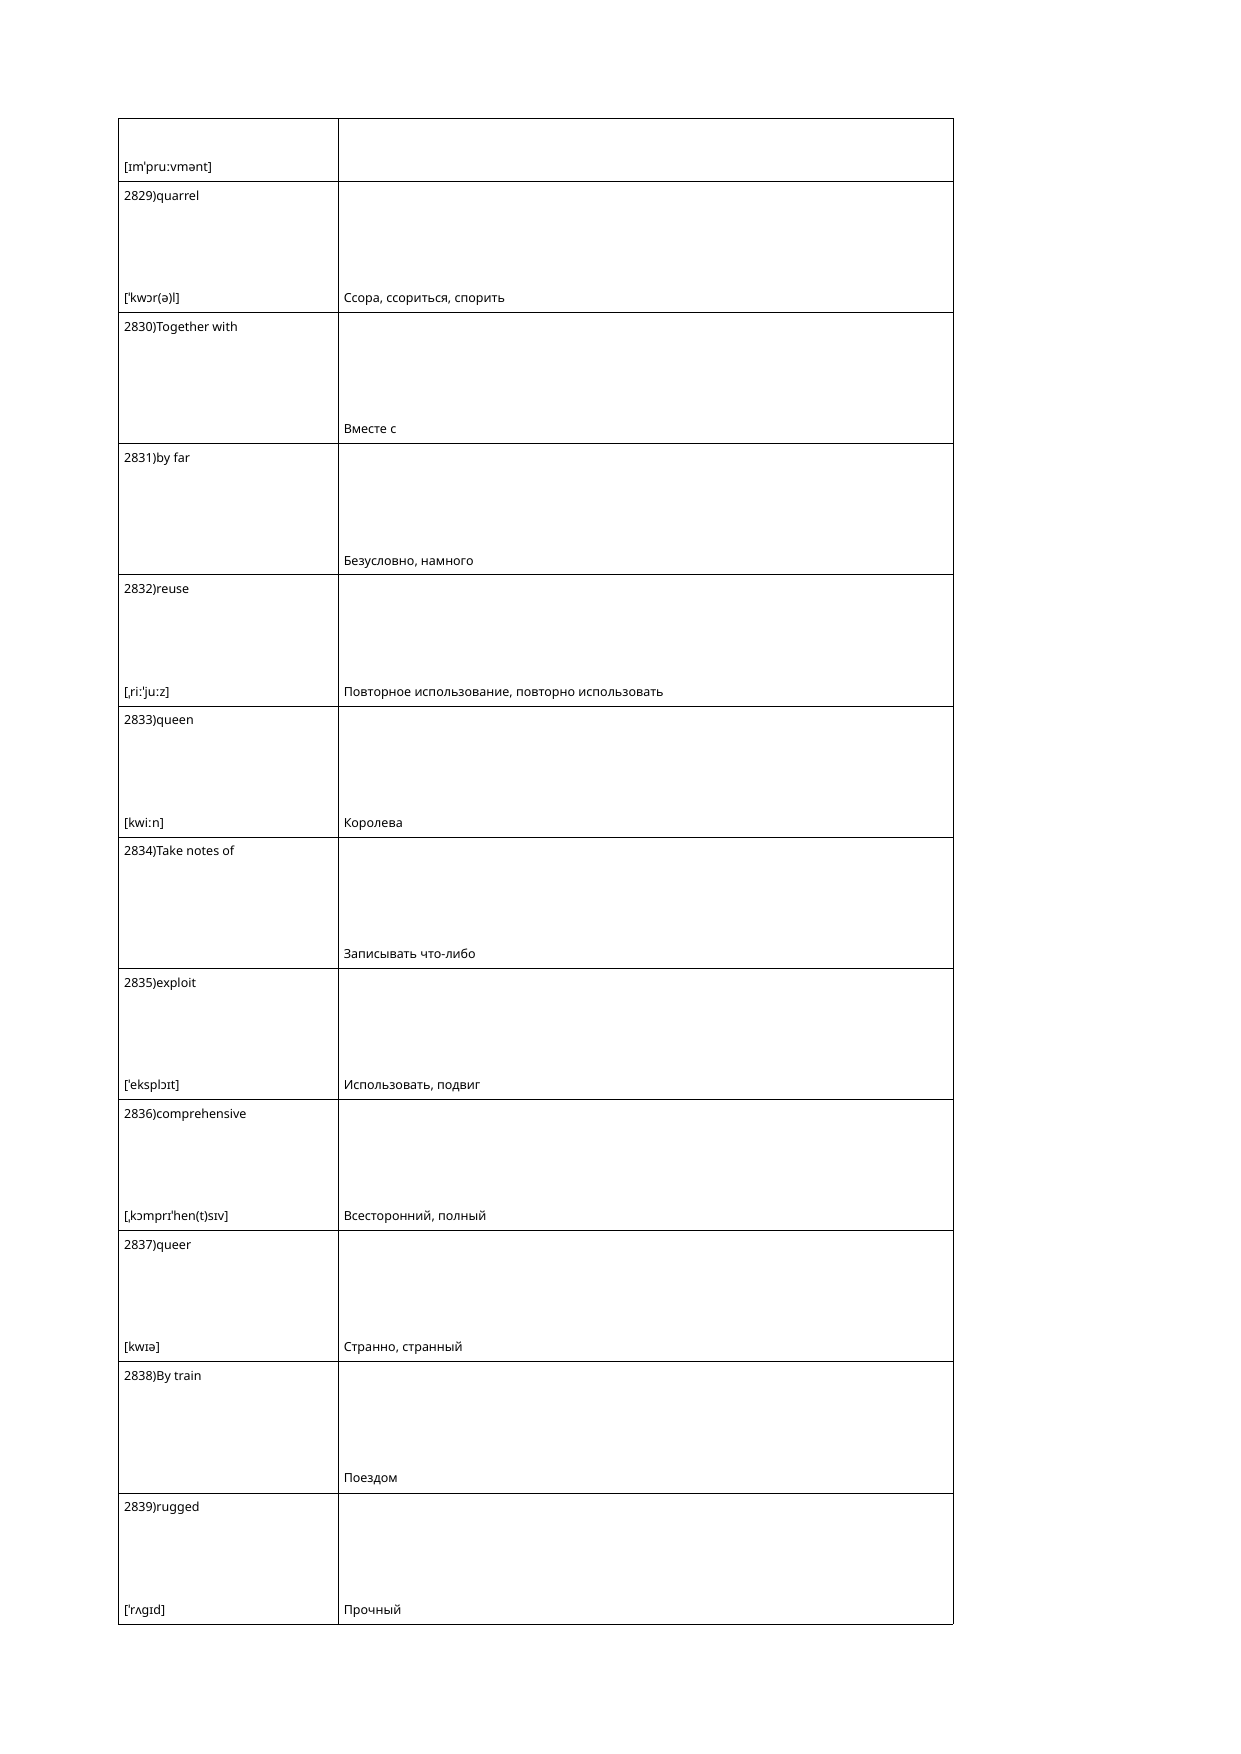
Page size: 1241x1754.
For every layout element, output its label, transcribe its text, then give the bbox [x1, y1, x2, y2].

table_cell Прочный [339, 1494, 953, 1623]
table_cell 2832)reuse [ˌriːˈjuːz] [119, 575, 338, 706]
table_cell 2836)comprehensive [ˌkɔmprɪˈhen(t)sɪv] [119, 1100, 338, 1230]
table_cell Записывать что-либо [339, 838, 953, 968]
table_cell [ɪmˈpruːvmənt] [119, 119, 338, 181]
table_cell 2837)queer [kwɪə] [119, 1231, 338, 1361]
table_cell Повторное использование, повторно использовать [339, 575, 953, 706]
table_cell Королева [339, 707, 953, 837]
table_cell Поездом [339, 1362, 953, 1492]
table_cell Ссора, ссориться, спорить [339, 182, 953, 312]
table_cell Странно, странный [339, 1231, 953, 1361]
table_cell 2830)Together with [119, 313, 338, 443]
table_cell Безусловно, намного [339, 444, 953, 574]
table_cell Всесторонний, полный [339, 1100, 953, 1230]
table_cell 2835)exploit [ˈeksplɔɪt] [119, 969, 338, 1099]
table_cell 2833)queen [kwiːn] [119, 707, 338, 837]
table_cell 2839)rugged [ˈrʌgɪd] [119, 1494, 338, 1623]
table_cell [339, 119, 953, 181]
table_cell 2831)by far [119, 444, 338, 574]
table_cell 2829)quarrel [ˈkwɔr(ə)l] [119, 182, 338, 312]
table_cell Использовать, подвиг [339, 969, 953, 1099]
table_cell Вместе с [339, 313, 953, 443]
table_cell 2834)Take notes of [119, 838, 338, 968]
table_cell 2838)By train [119, 1362, 338, 1492]
